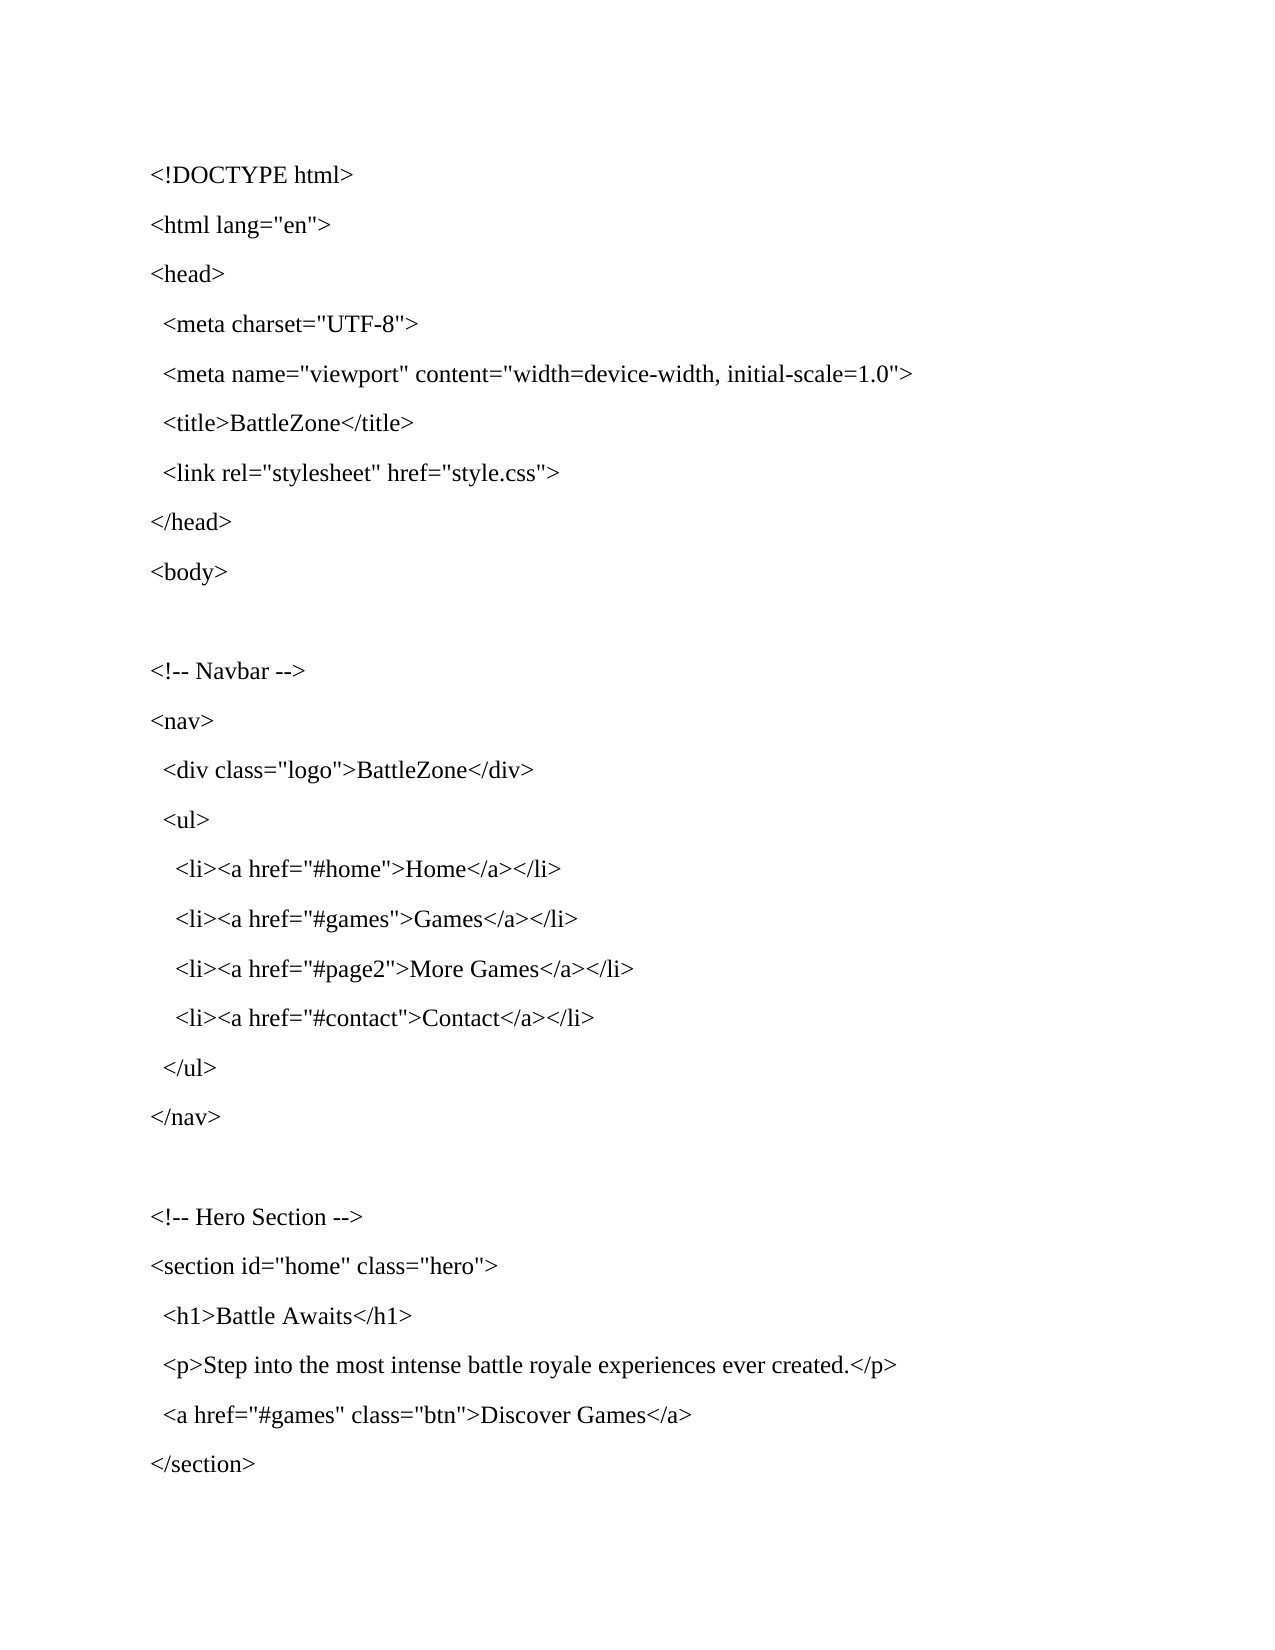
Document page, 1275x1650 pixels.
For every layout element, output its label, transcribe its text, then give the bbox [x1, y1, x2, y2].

text <h1>Battle Awaits</h1> [150, 1301, 1125, 1329]
text <body> [150, 557, 1125, 586]
text <!-- Navbar --> [150, 656, 1125, 685]
text <li><a href="#page2">More Games</a></li> [150, 954, 1125, 982]
text <div class="logo">BattleZone</div> [150, 755, 1125, 784]
text </head> [150, 507, 1125, 536]
text <title>BattleZone</title> [150, 408, 1125, 437]
text <p>Step into the most intense battle royale experiences ever created.</p> [150, 1350, 1125, 1379]
text <head> [150, 259, 1125, 288]
text <!-- Hero Section --> [150, 1202, 1125, 1230]
text <li><a href="#home">Home</a></li> [150, 854, 1125, 883]
text <li><a href="#contact">Contact</a></li> [150, 1003, 1125, 1032]
text </section> [150, 1449, 1125, 1478]
text <section id="home" class="hero"> [150, 1251, 1125, 1280]
text </nav> [150, 1102, 1125, 1131]
text <!DOCTYPE html> [150, 160, 1125, 189]
text <nav> [150, 706, 1125, 734]
text <li><a href="#games">Games</a></li> [150, 904, 1125, 933]
text <link rel="stylesheet" href="style.css"> [150, 458, 1125, 487]
text <meta charset="UTF-8"> [150, 309, 1125, 338]
text <a href="#games" class="btn">Discover Games</a> [150, 1400, 1125, 1429]
text <html lang="en"> [150, 210, 1125, 239]
text <ul> [150, 805, 1125, 834]
text <meta name="viewport" content="width=device-width, initial-scale=1.0"> [150, 359, 1125, 387]
text </ul> [150, 1053, 1125, 1082]
